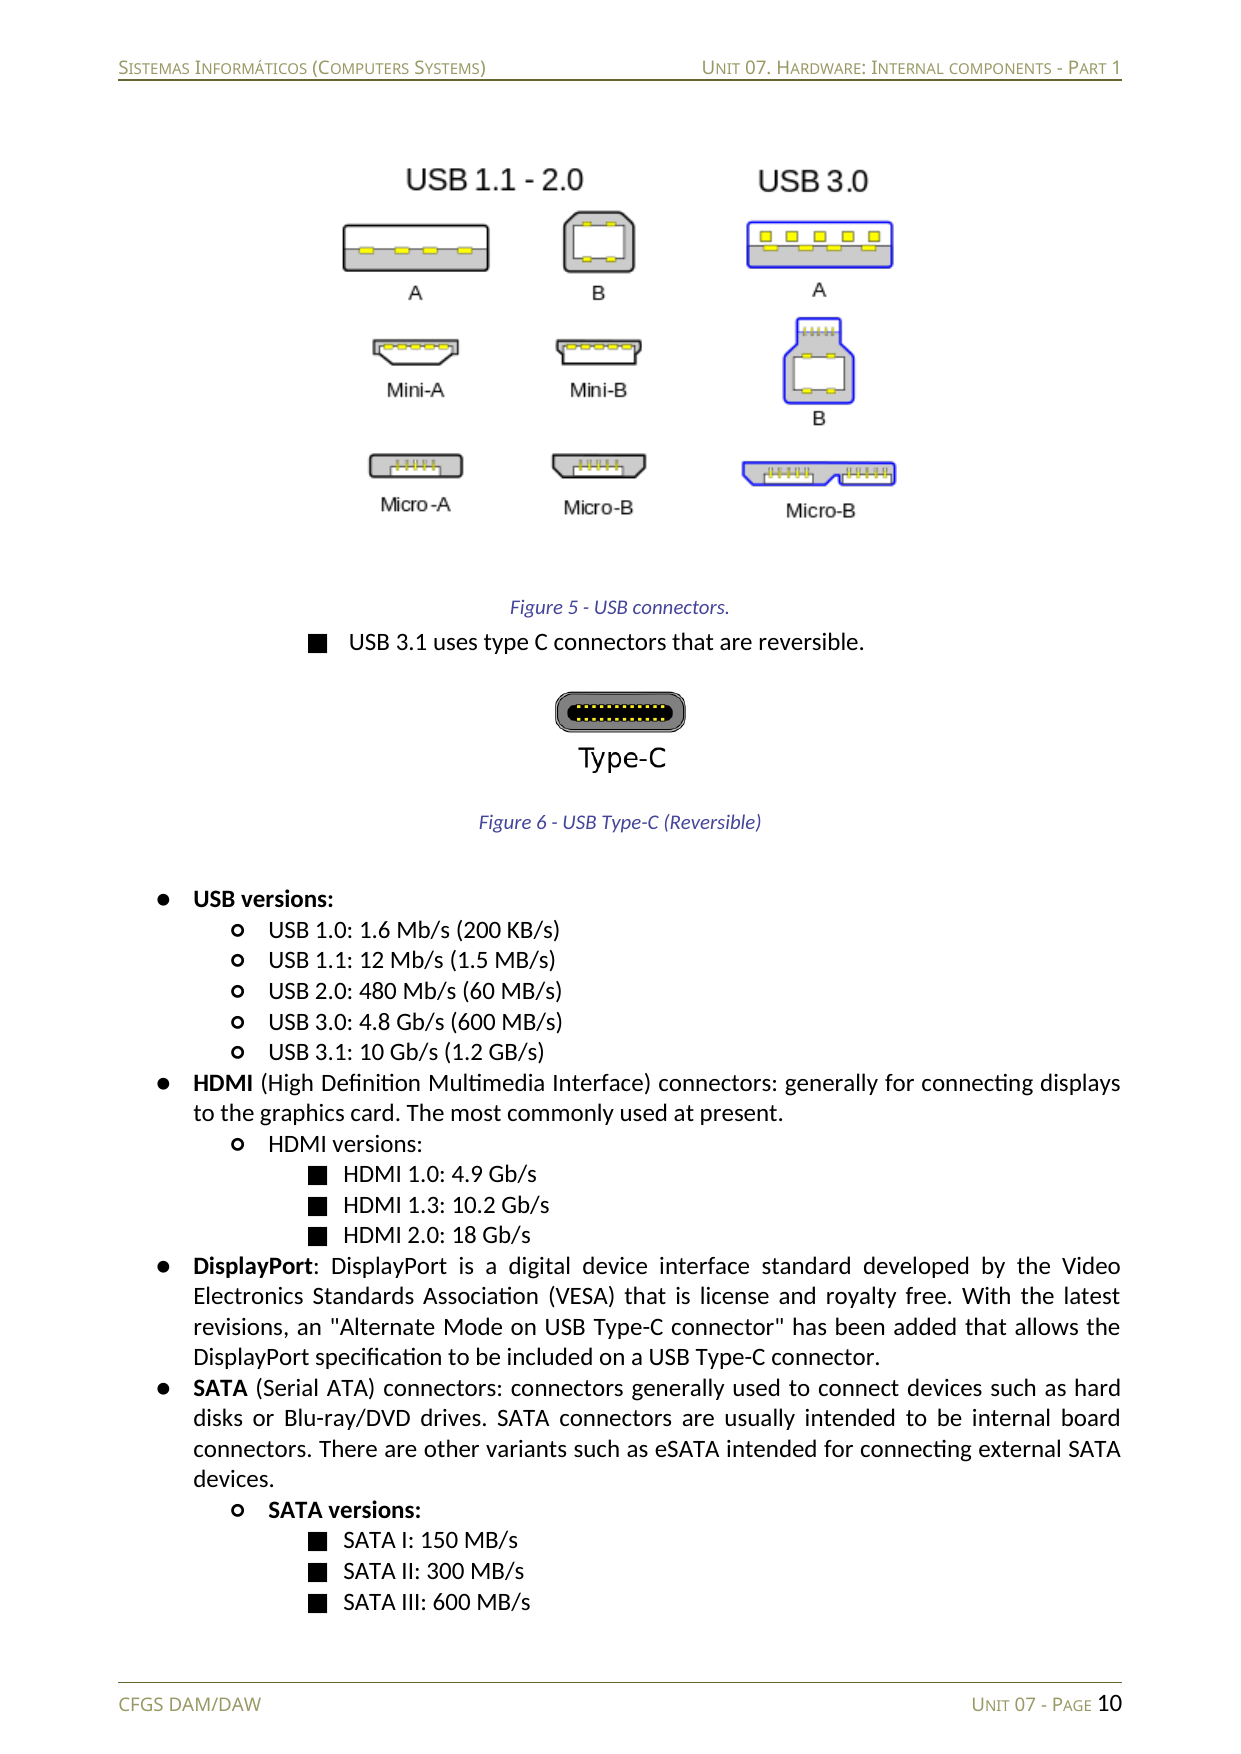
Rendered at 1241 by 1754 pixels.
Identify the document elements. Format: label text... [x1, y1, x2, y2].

picture [533, 668, 707, 798]
picture [307, 118, 933, 582]
text Figure 5 - USB connectors. [118, 594, 1122, 619]
list SATA III: 600 MB/s [306, 1586, 1122, 1616]
list USB 1.1: 12 Mb/s (1.5 MB/s) [231, 945, 1122, 975]
list USB 3.1: 10 Gb/s (1.2 GB/s) [231, 1036, 1122, 1067]
list USB 1.0: 1.6 Mb/s (200 KB/s) [231, 914, 1122, 945]
list DisplayPort: DisplayPort is a digital device interface standard developed by the Video Electronics Standards Association (VESA) that is license and royalty free. With the latest revisions, an "Alternate Mode on USB Type-C connector" has been added that allows the DisplayPort specification to be included on a USB Type-C connector. [156, 1250, 1122, 1372]
list SATA I: 150 MB/s [306, 1524, 1122, 1555]
list HDMI 1.0: 4.9 Gb/s [306, 1158, 1122, 1189]
text Figure 6 - USB Type-C (Reversible) [118, 809, 1122, 835]
list USB 3.1 uses type C connectors that are reversible. [306, 626, 1122, 656]
list HDMI 2.0: 18 Gb/s [306, 1219, 1122, 1250]
list HDMI versions: [231, 1128, 1122, 1158]
list USB 2.0: 480 Mb/s (60 MB/s) [231, 975, 1122, 1006]
list USB 3.0: 4.8 Gb/s (600 MB/s) [231, 1006, 1122, 1036]
list SATA versions: [231, 1494, 1122, 1524]
list SATA II: 300 MB/s [306, 1555, 1122, 1586]
list USB versions: [156, 884, 1122, 914]
list HDMI (High Definition Multimedia Interface) connectors: generally for connecting displays to the graphics card. The most commonly used at present. [156, 1067, 1122, 1128]
list SATA (Serial ATA) connectors: connectors generally used to connect devices such as hard disks or Blu-ray/DVD drives. SATA connectors are usually intended to be internal board connectors. There are other variants such as eSATA intended for connecting external SATA devices. [156, 1372, 1122, 1494]
list HDMI 1.3: 10.2 Gb/s [306, 1189, 1122, 1219]
